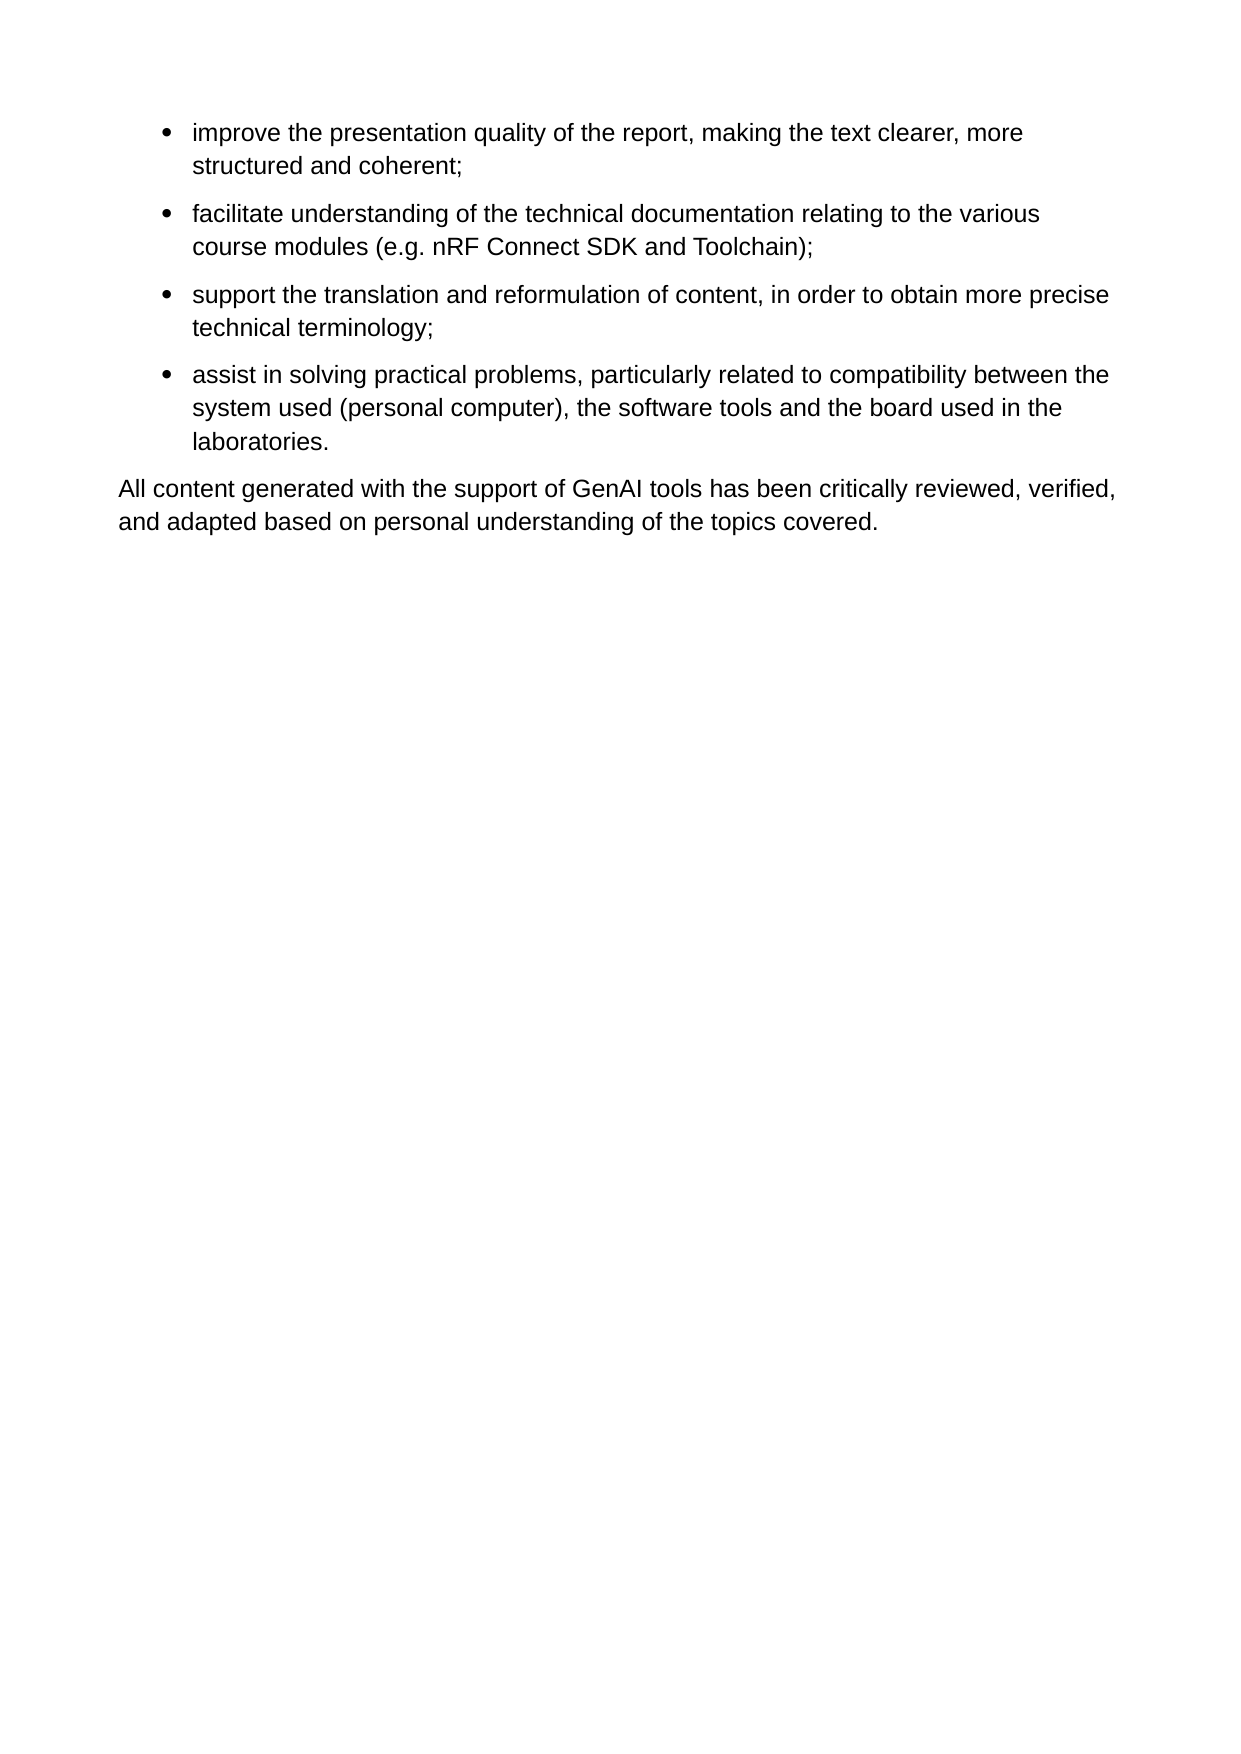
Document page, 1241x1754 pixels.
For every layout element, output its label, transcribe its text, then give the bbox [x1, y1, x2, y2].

list facilitate understanding of the technical documentation relating to the various course modules (e.g. nRF Connect SDK and Toolchain); [162, 199, 1122, 261]
list improve the presentation quality of the report, making the text clearer, more structured and coherent; [162, 118, 1122, 180]
list assist in solving practical problems, particularly related to compatibility between the system used (personal computer), the software tools and the board used in the laboratories. [162, 360, 1122, 455]
list support the translation and reformulation of content, in order to obtain more precise technical terminology; [162, 279, 1122, 341]
text All content generated with the support of GenAI tools has been critically reviewed, verified, and adapted based on personal understanding of the topics covered. [118, 474, 1122, 536]
